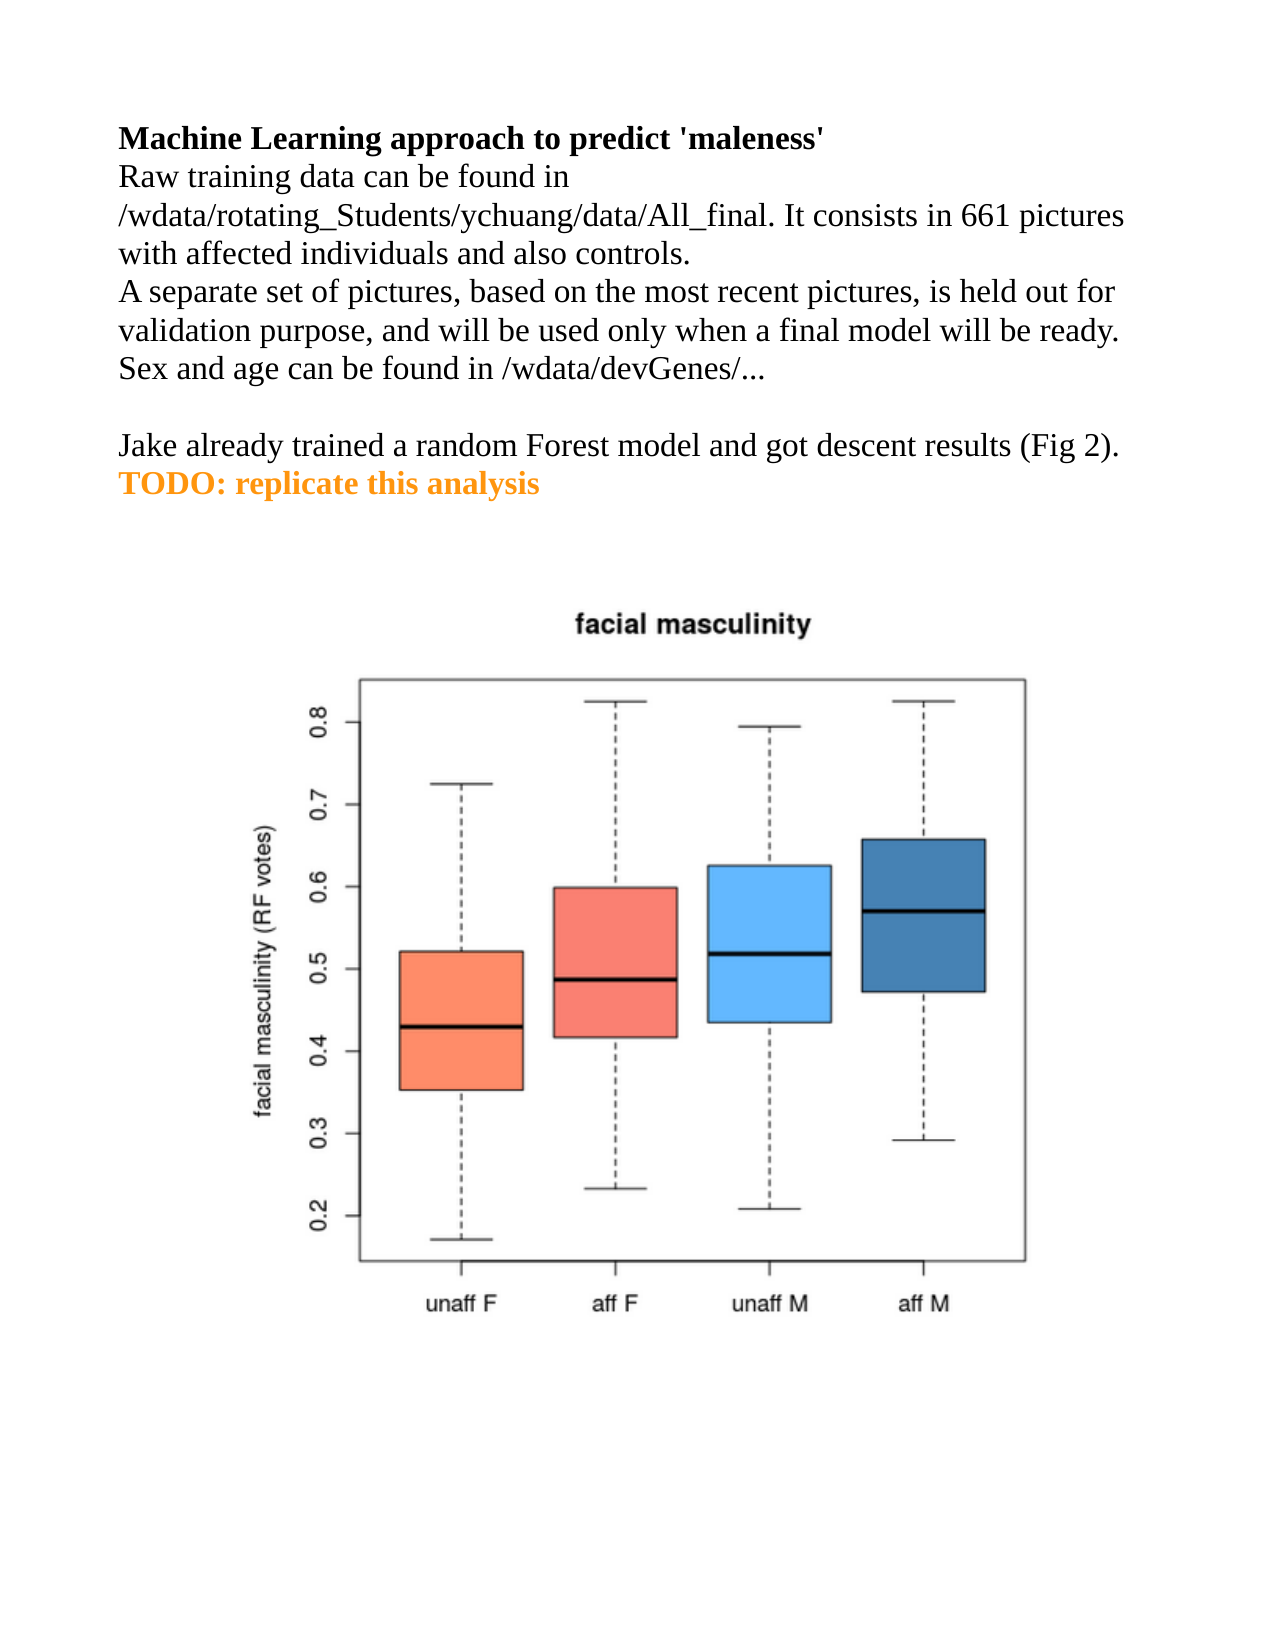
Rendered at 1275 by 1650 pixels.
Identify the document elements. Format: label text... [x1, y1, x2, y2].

text Raw training data can be found in /wdata/rotating_Students/ychuang/data/All_final. It consists in 661 pictures with affected individuals and also controls. [118, 156, 1157, 271]
text Machine Learning approach to predict 'maleness' [118, 118, 1157, 156]
text TODO: replicate this analysis [118, 463, 1157, 501]
text Jake already trained a random Forest model and got descent results (Fig 2). [118, 425, 1157, 463]
text A separate set of pictures, based on the most recent pictures, is held out for validation purpose, and will be used only when a final model will be ready. [118, 271, 1157, 348]
text Sex and age can be found in /wdata/devGenes/... [118, 348, 1157, 386]
picture [233, 578, 1042, 1368]
